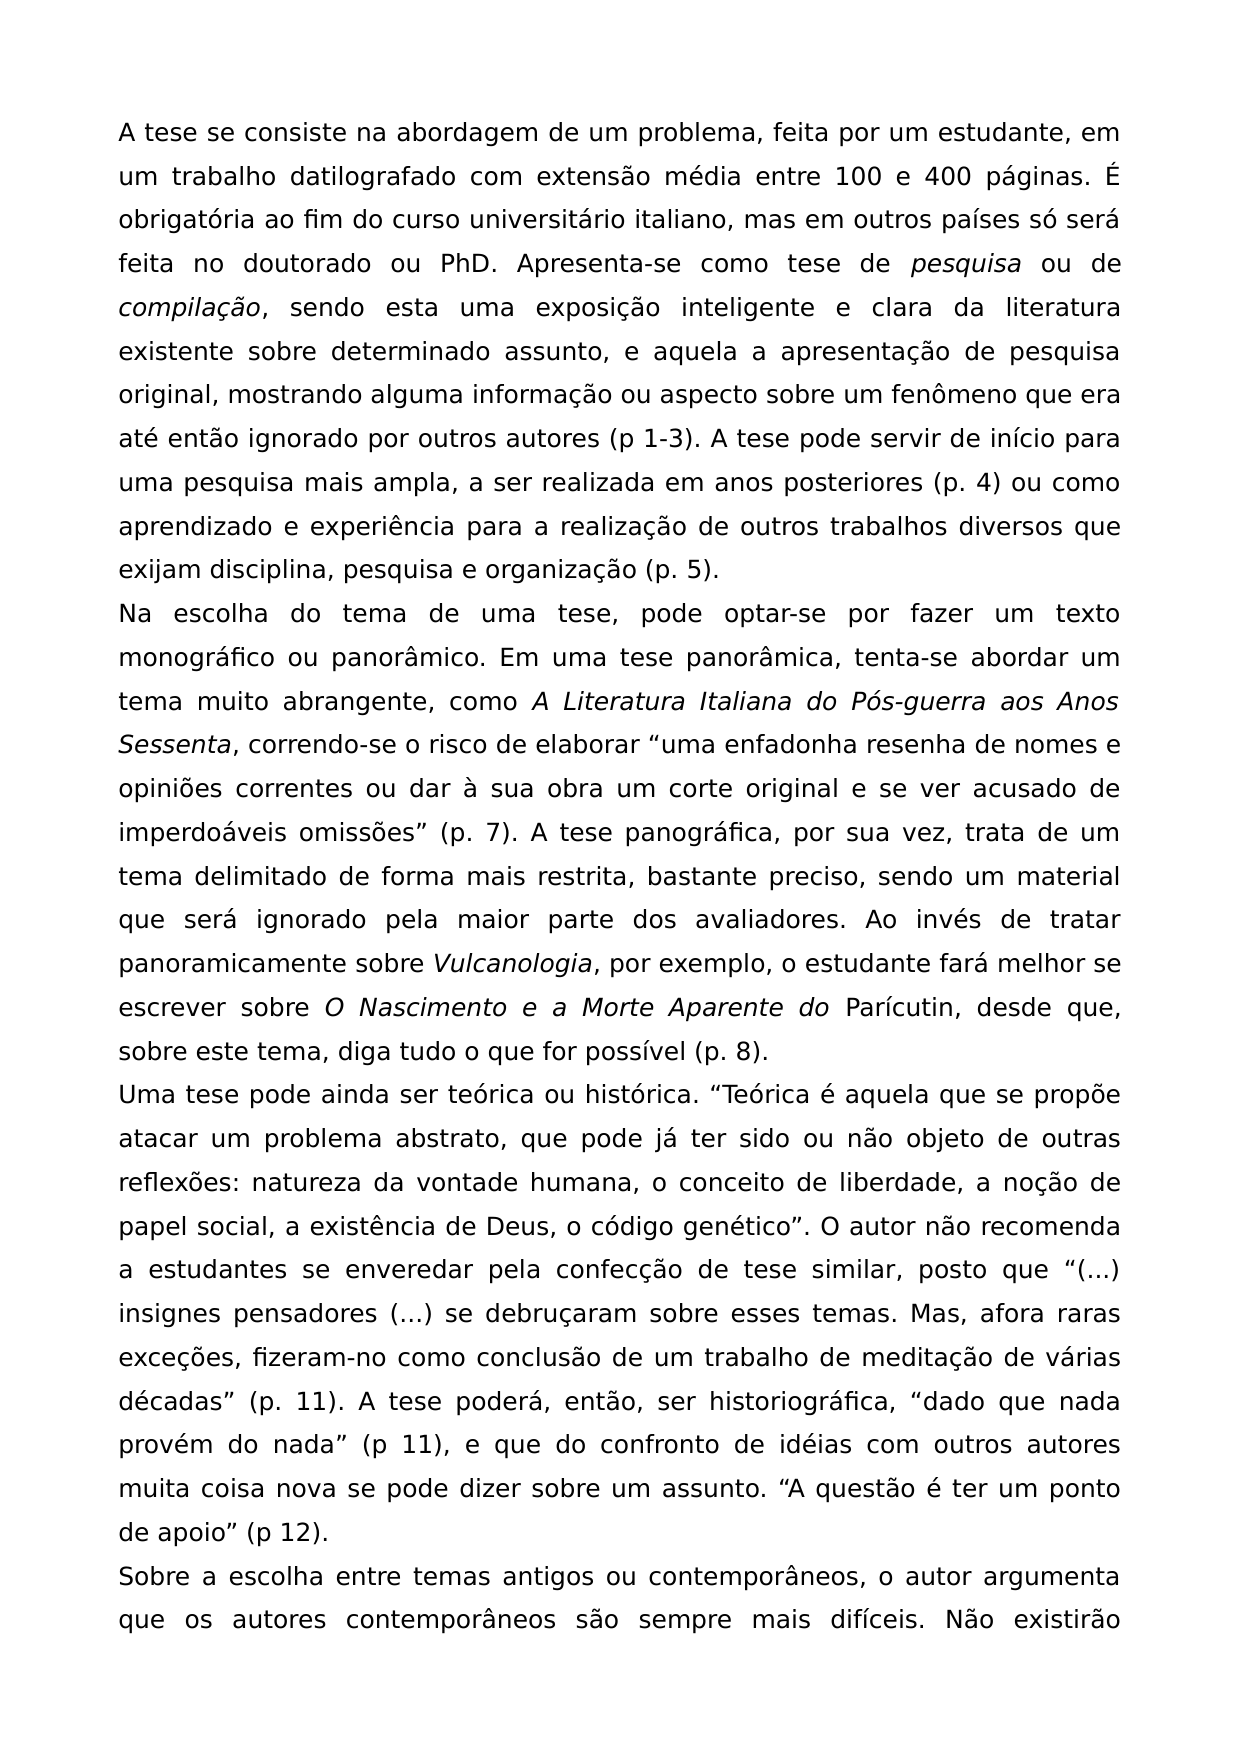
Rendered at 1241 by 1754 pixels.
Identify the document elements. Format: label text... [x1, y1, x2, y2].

text Sobre a escolha entre temas antigos ou contemporâneos, o autor argumenta que os autores contemporâneos são sempre mais difíceis. Não existirão [118, 1562, 1122, 1635]
text Na escolha do tema de uma tese, pode optar-se por fazer um texto monográfico ou panorâmico. Em uma tese panorâmica, tenta-se abordar um tema muito abrangente, como A Literatura Italiana do Pós-guerra aos Anos Sessenta, correndo-se o risco de elaborar “uma enfadonha resenha de nomes e opiniões correntes ou dar à sua obra um corte original e se ver acusado de imperdoáveis omissões” (p. 7). A tese panográfica, por sua vez, trata de um tema delimitado de forma mais restrita, bastante preciso, sendo um material que será ignorado pela maior parte dos avaliadores. Ao invés de tratar panoramicamente sobre Vulcanologia, por exemplo, o estudante fará melhor se escrever sobre O Nascimento e a Morte Aparente do Parícutin, desde que, sobre este tema, diga tudo o que for possível (p. 8). [118, 599, 1122, 1066]
text Uma tese pode ainda ser teórica ou histórica. “Teórica é aquela que se propõe atacar um problema abstrato, que pode já ter sido ou não objeto de outras reflexões: natureza da vontade humana, o conceito de liberdade, a noção de papel social, a existência de Deus, o código genético”. O autor não recomenda a estudantes se enveredar pela confecção de tese similar, posto que “(...) insignes pensadores (...) se debruçaram sobre esses temas. Mas, afora raras exceções, fizeram-no como conclusão de um trabalho de meditação de várias décadas” (p. 11). A tese poderá, então, ser historiográfica, “dado que nada provém do nada” (p 11), e que do confronto de idéias com outros autores muita coisa nova se pode dizer sobre um assunto. “A questão é ter um ponto de apoio” (p 12). [118, 1081, 1122, 1547]
text A tese se consiste na abordagem de um problema, feita por um estudante, em um trabalho datilografado com extensão média entre 100 e 400 páginas. É obrigatória ao fim do curso universitário italiano, mas em outros países só será feita no doutorado ou PhD. Apresenta-se como tese de pesquisa ou de compilação, sendo esta uma exposição inteligente e clara da literatura existente sobre determinado assunto, e aquela a apresentação de pesquisa original, mostrando alguma informação ou aspecto sobre um fenômeno que era até então ignorado por outros autores (p 1-3). A tese pode servir de início para uma pesquisa mais ampla, a ser realizada em anos posteriores (p. 4) ou como aprendizado e experiência para a realização de outros trabalhos diversos que exijam disciplina, pesquisa e organização (p. 5). [118, 118, 1122, 585]
